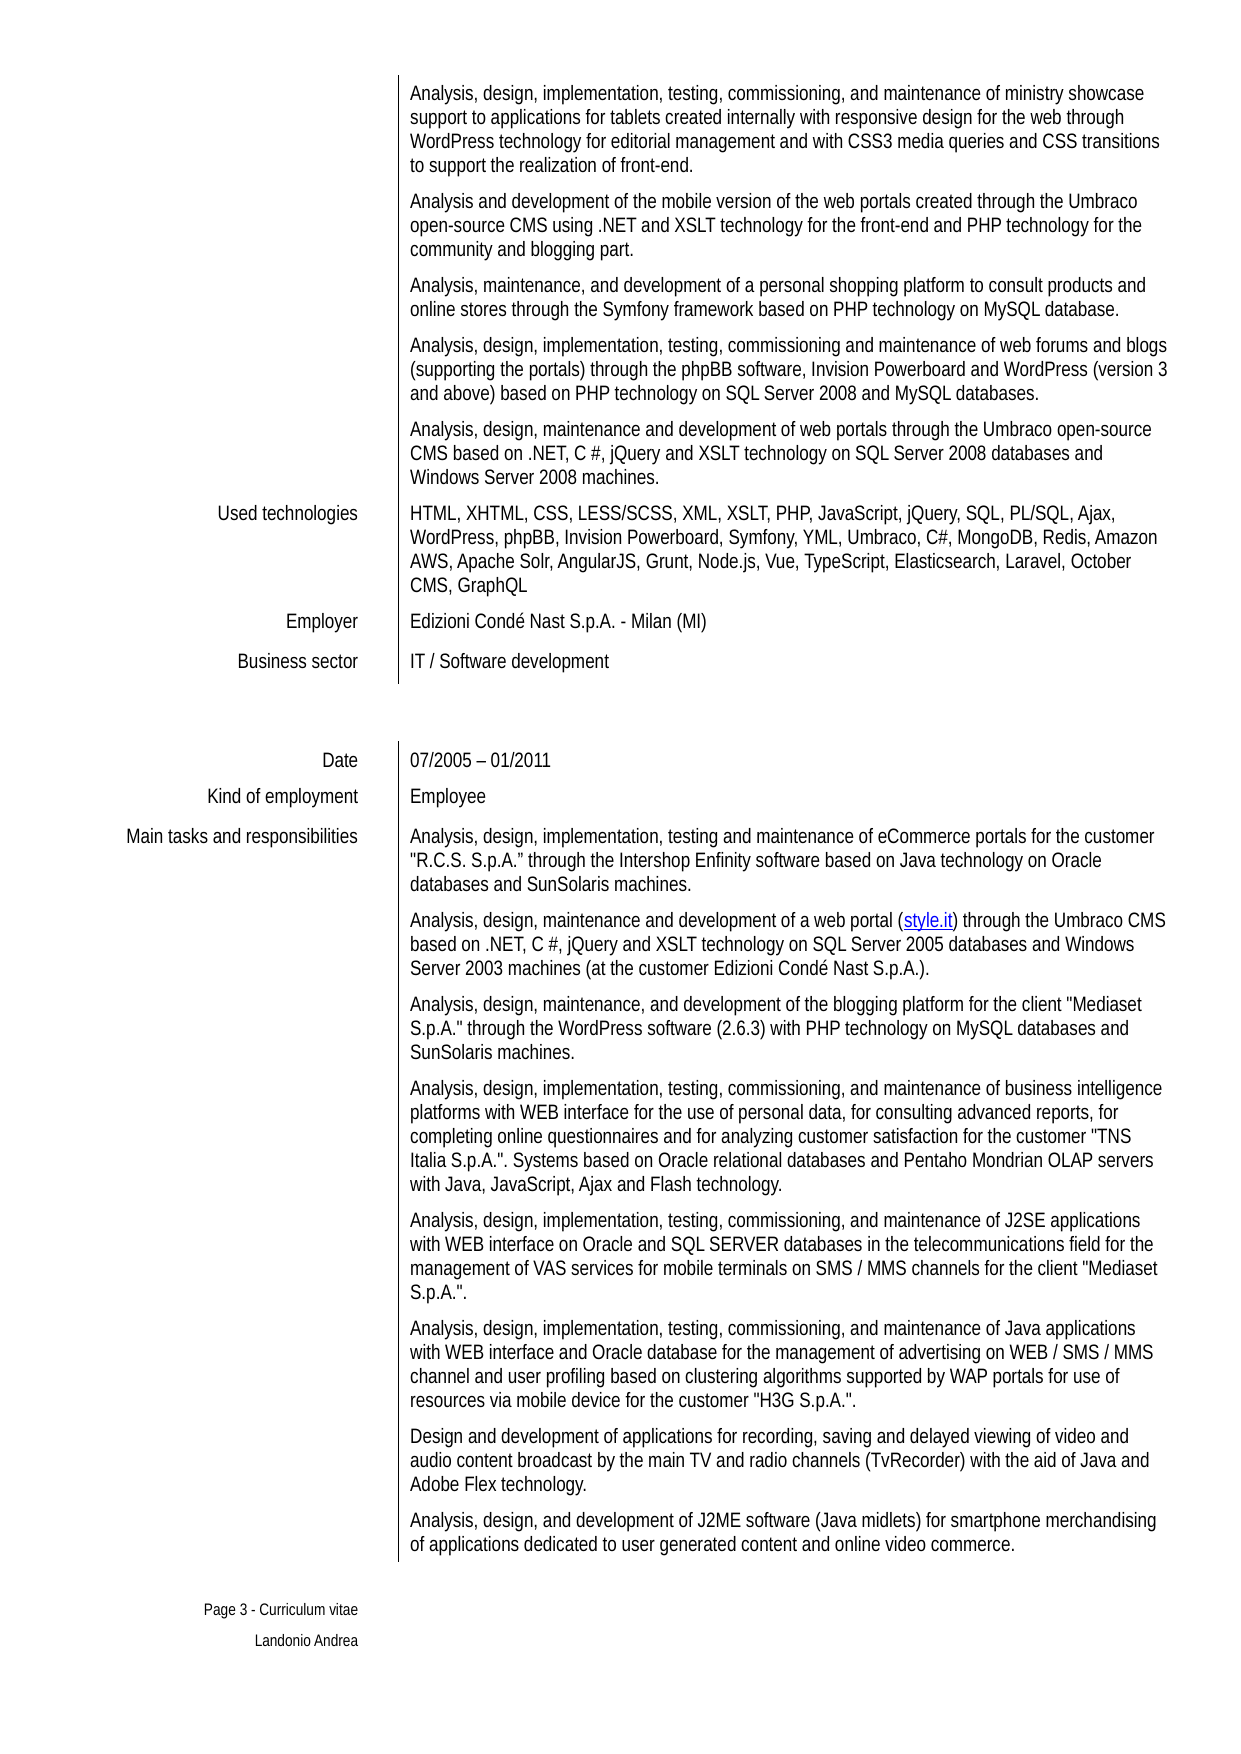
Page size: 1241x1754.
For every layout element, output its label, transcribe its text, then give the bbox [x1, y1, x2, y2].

table_cell IT / Software development [399, 644, 1181, 684]
table_cell [369, 644, 398, 684]
table_cell [369, 495, 398, 603]
table_header [369, 741, 398, 778]
table_cell Analysis, design, implementation, testing, commissioning, and maintenance of ministry showcase support to applications for tablets created internally with responsive design for the web through WordPress technology for editorial management and with CSS3 media queries and CSS transitions to support the realization of front-end. Analysis and development of the mobile version of the web portals created through the Umbraco open-source CMS using .NET and XSLT technology for the front-end and PHP technology for the community and blogging part. Analysis, maintenance, and development of a personal shopping platform to consult products and online stores through the Symfony framework based on PHP technology on MySQL database. Analysis, design, implementation, testing, commissioning and maintenance of web forums and blogs (supporting the portals) through the phpBB software, Invision Powerboard and WordPress (version 3 and above) based on PHP technology on SQL Server 2008 and MySQL databases. Analysis, design, maintenance and development of web portals through the Umbraco open-source CMS based on .NET, C #, jQuery and XSLT technology on SQL Server 2008 databases and Windows Server 2008 machines. [399, 75, 1181, 495]
table_cell Business sector [59, 644, 369, 684]
table_cell Analysis, design, implementation, testing and maintenance of eCommerce portals for the customer "R.C.S. S.p.A.” through the Intershop Enfinity software based on Java technology on Oracle databases and SunSolaris machines. Analysis, design, maintenance and development of a web portal (style.it) through the Umbraco CMS based on .NET, C #, jQuery and XSLT technology on SQL Server 2005 databases and Windows Server 2003 machines (at the customer Edizioni Condé Nast S.p.A.). Analysis, design, maintenance, and development of the blogging platform for the client "Mediaset S.p.A." through the WordPress software (2.6.3) with PHP technology on MySQL databases and SunSolaris machines. Analysis, design, implementation, testing, commissioning, and maintenance of business intelligence platforms with WEB interface for the use of personal data, for consulting advanced reports, for completing online questionnaires and for analyzing customer satisfaction for the customer "TNS Italia S.p.A.". Systems based on Oracle relational databases and Pentaho Mondrian OLAP servers with Java, JavaScript, Ajax and Flash technology. Analysis, design, implementation, testing, commissioning, and maintenance of J2SE applications with WEB interface on Oracle and SQL SERVER databases in the telecommunications field for the management of VAS services for mobile terminals on SMS / MMS channels for the client "Mediaset S.p.A.". Analysis, design, implementation, testing, commissioning, and maintenance of Java applications with WEB interface and Oracle database for the management of advertising on WEB / SMS / MMS channel and user profiling based on clustering algorithms supported by WAP portals for use of resources via mobile device for the customer "H3G S.p.A.". Design and development of applications for recording, saving and delayed viewing of video and audio content broadcast by the main TV and radio channels (TvRecorder) with the aid of Java and Adobe Flex technology. Analysis, design, and development of J2ME software (Java midlets) for smartphone merchandising of applications dedicated to user generated content and online video commerce. [399, 818, 1181, 1562]
table_cell [369, 603, 398, 643]
table_cell Edizioni Condé Nast S.p.A. - Milan (MI) [399, 603, 1181, 643]
table_cell Employer [59, 603, 369, 643]
table_cell [369, 818, 398, 1562]
table_cell Used technologies [59, 495, 369, 603]
table_cell Employee [399, 778, 1181, 818]
table_cell [59, 75, 369, 495]
table_cell [369, 778, 398, 818]
table_cell [369, 75, 398, 495]
table_header 07/2005 – 01/2011 [399, 741, 1181, 778]
table_cell Main tasks and responsibilities [59, 818, 369, 1562]
table_header Date [59, 741, 369, 778]
table_cell HTML, XHTML, CSS, LESS/SCSS, XML, XSLT, PHP, JavaScript, jQuery, SQL, PL/SQL, Ajax, WordPress, phpBB, Invision Powerboard, Symfony, YML, Umbraco, C#, MongoDB, Redis, Amazon AWS, Apache Solr, AngularJS, Grunt, Node.js, Vue, TypeScript, Elasticsearch, Laravel, October CMS, GraphQL [399, 495, 1181, 603]
table_cell Kind of employment [59, 778, 369, 818]
